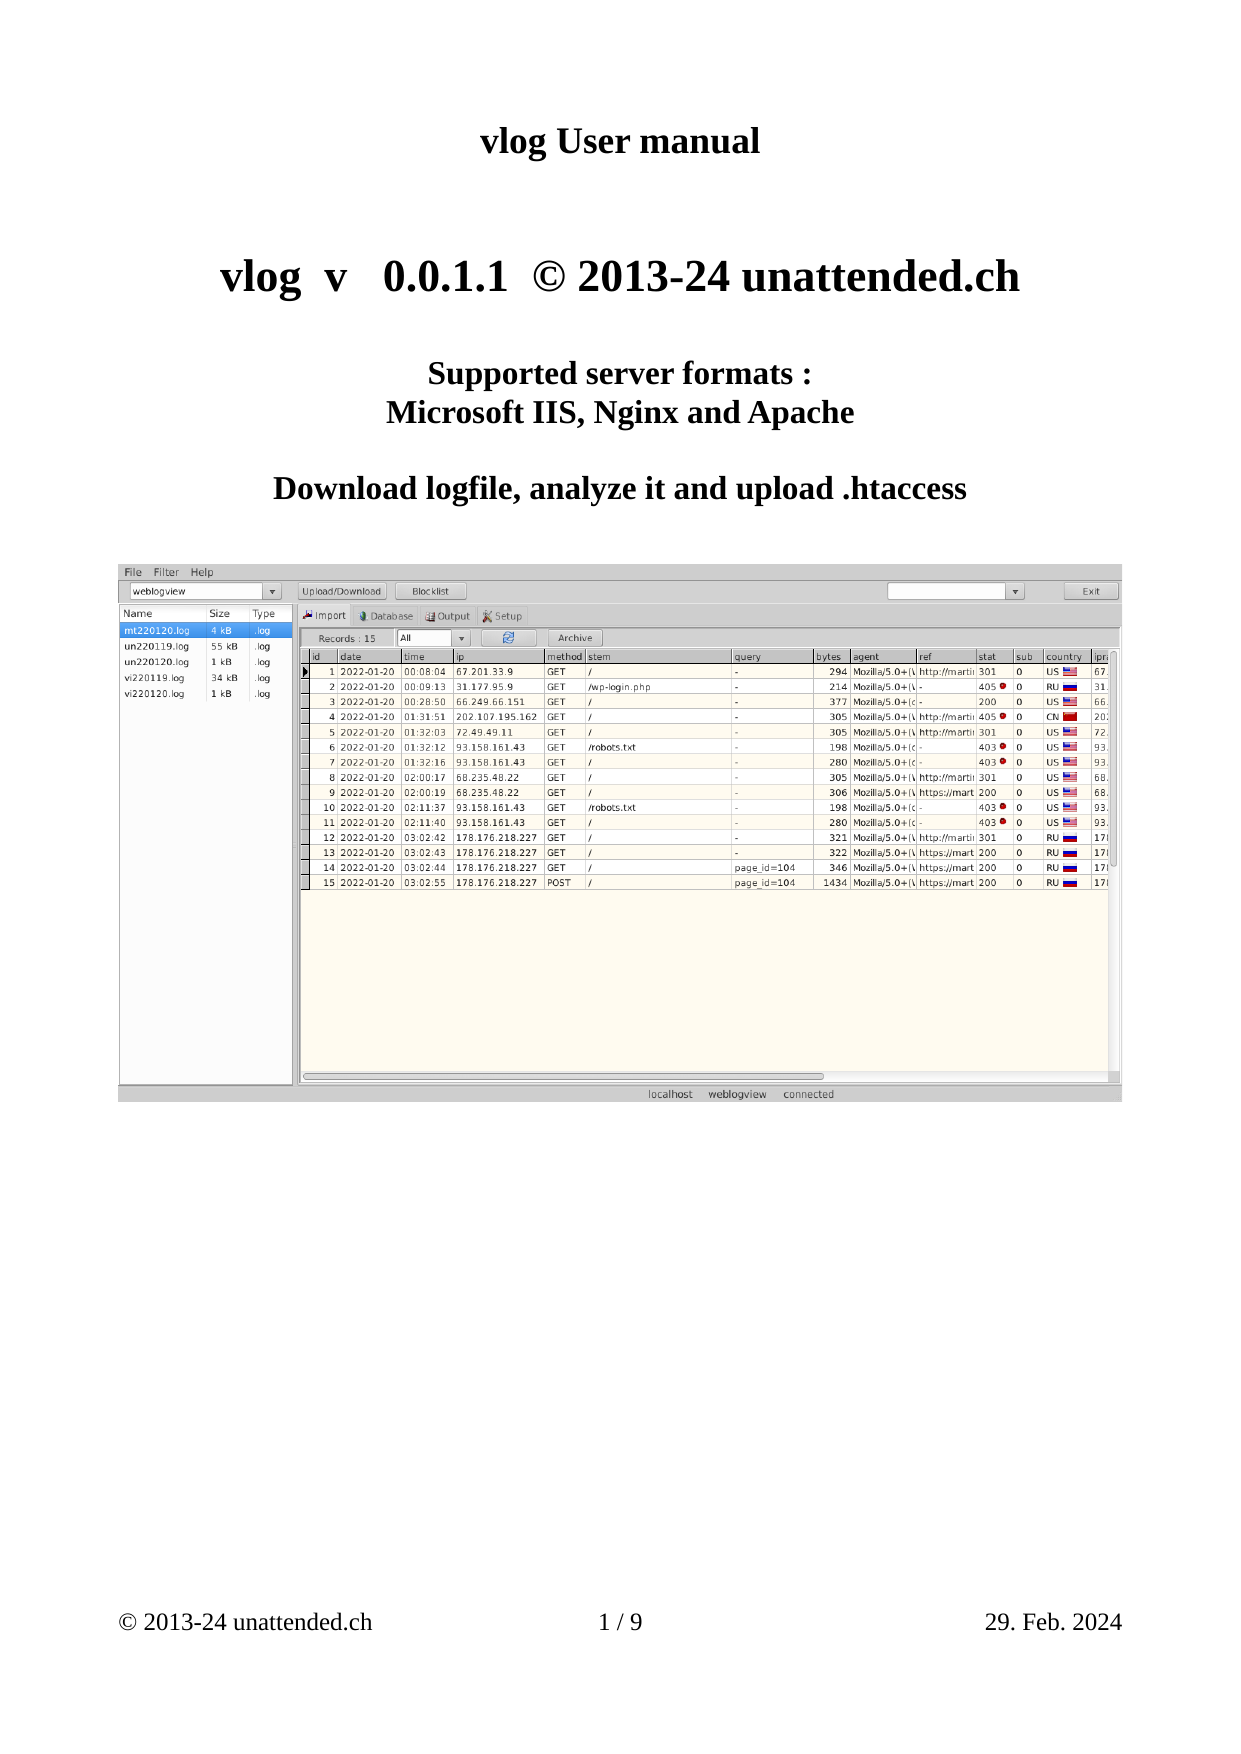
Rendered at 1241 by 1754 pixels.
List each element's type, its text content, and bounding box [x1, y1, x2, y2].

text Microsoft IIS, Nginx and Apache [118, 392, 1122, 430]
text vlog v0.0.1.1 © 2013-24 unattended.ch [118, 248, 1122, 301]
text Supported server formats : [118, 354, 1122, 392]
picture [118, 564, 1123, 1102]
text Download logfile, analyze it and upload .htaccess [118, 469, 1122, 507]
